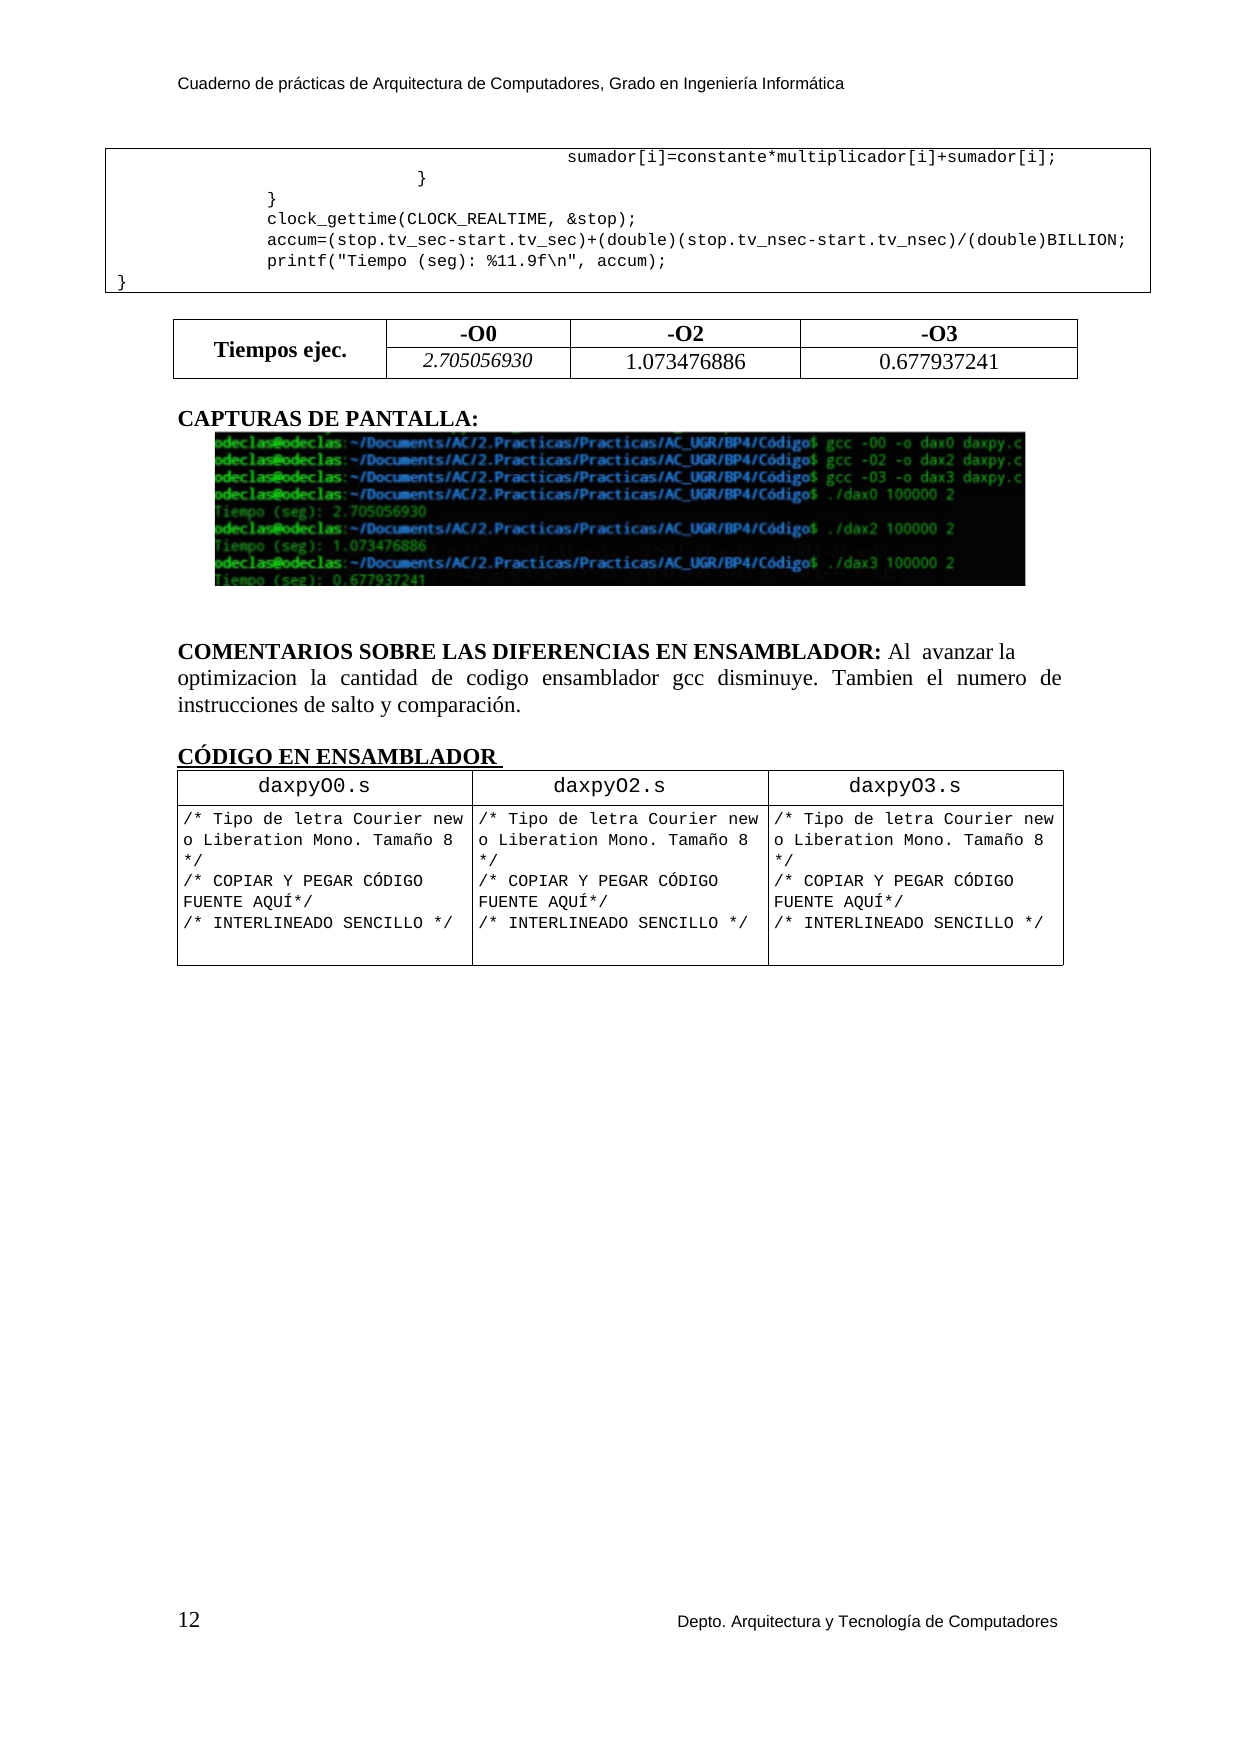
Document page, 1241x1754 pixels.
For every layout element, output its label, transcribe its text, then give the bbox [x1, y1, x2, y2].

table_header daxpyO2.s [473, 771, 768, 805]
text CAPTURAS DE PANTALLA: [177, 405, 1063, 432]
text COMENTARIOS SOBRE LAS DIFERENCIAS EN ENSAMBLADOR: Al avanzar la [177, 638, 1063, 664]
table_cell /* Tipo de letra Courier new o Liberation Mono. Tamaño 8 */ /* COPIAR Y PEGAR CÓDIGO FUENTE AQUÍ*/ /* INTERLINEADO SENCILLO */ [769, 806, 1063, 964]
table_header sumador[i]=constante*multiplicador[i]+sumador[i]; } } clock_gettime(CLOCK_REALTIME, &stop); accum=(stop.tv_sec-start.tv_sec)+(double)(stop.tv_nsec-start.tv_nsec)/(double)BILLION; printf("Tiempo (seg): %11.9f\n", accum); } [106, 149, 1150, 292]
table_header -O0 [387, 320, 570, 347]
table_header Tiempos ejec. [174, 320, 386, 378]
table_header daxpyO3.s [769, 771, 1063, 805]
table_cell /* Tipo de letra Courier new o Liberation Mono. Tamaño 8 */ /* COPIAR Y PEGAR CÓDIGO FUENTE AQUÍ*/ /* INTERLINEADO SENCILLO */ [473, 806, 768, 964]
table_header daxpyO0.s [178, 771, 472, 805]
table_header -O3 [801, 320, 1077, 347]
table_cell 2.705056930 [387, 348, 570, 378]
table_cell 0.677937241 [801, 348, 1077, 378]
text CÓDIGO EN ENSAMBLADOR [177, 743, 1063, 770]
table_header -O2 [571, 320, 800, 347]
picture [214, 431, 1026, 586]
text optimizacion la cantidad de codigo ensamblador gcc disminuye. Tambien el numero de instrucciones de salto y comparación. [177, 664, 1063, 717]
table_cell /* Tipo de letra Courier new o Liberation Mono. Tamaño 8 */ /* COPIAR Y PEGAR CÓDIGO FUENTE AQUÍ*/ /* INTERLINEADO SENCILLO */ [178, 806, 472, 964]
table_cell 1.073476886 [571, 348, 800, 378]
